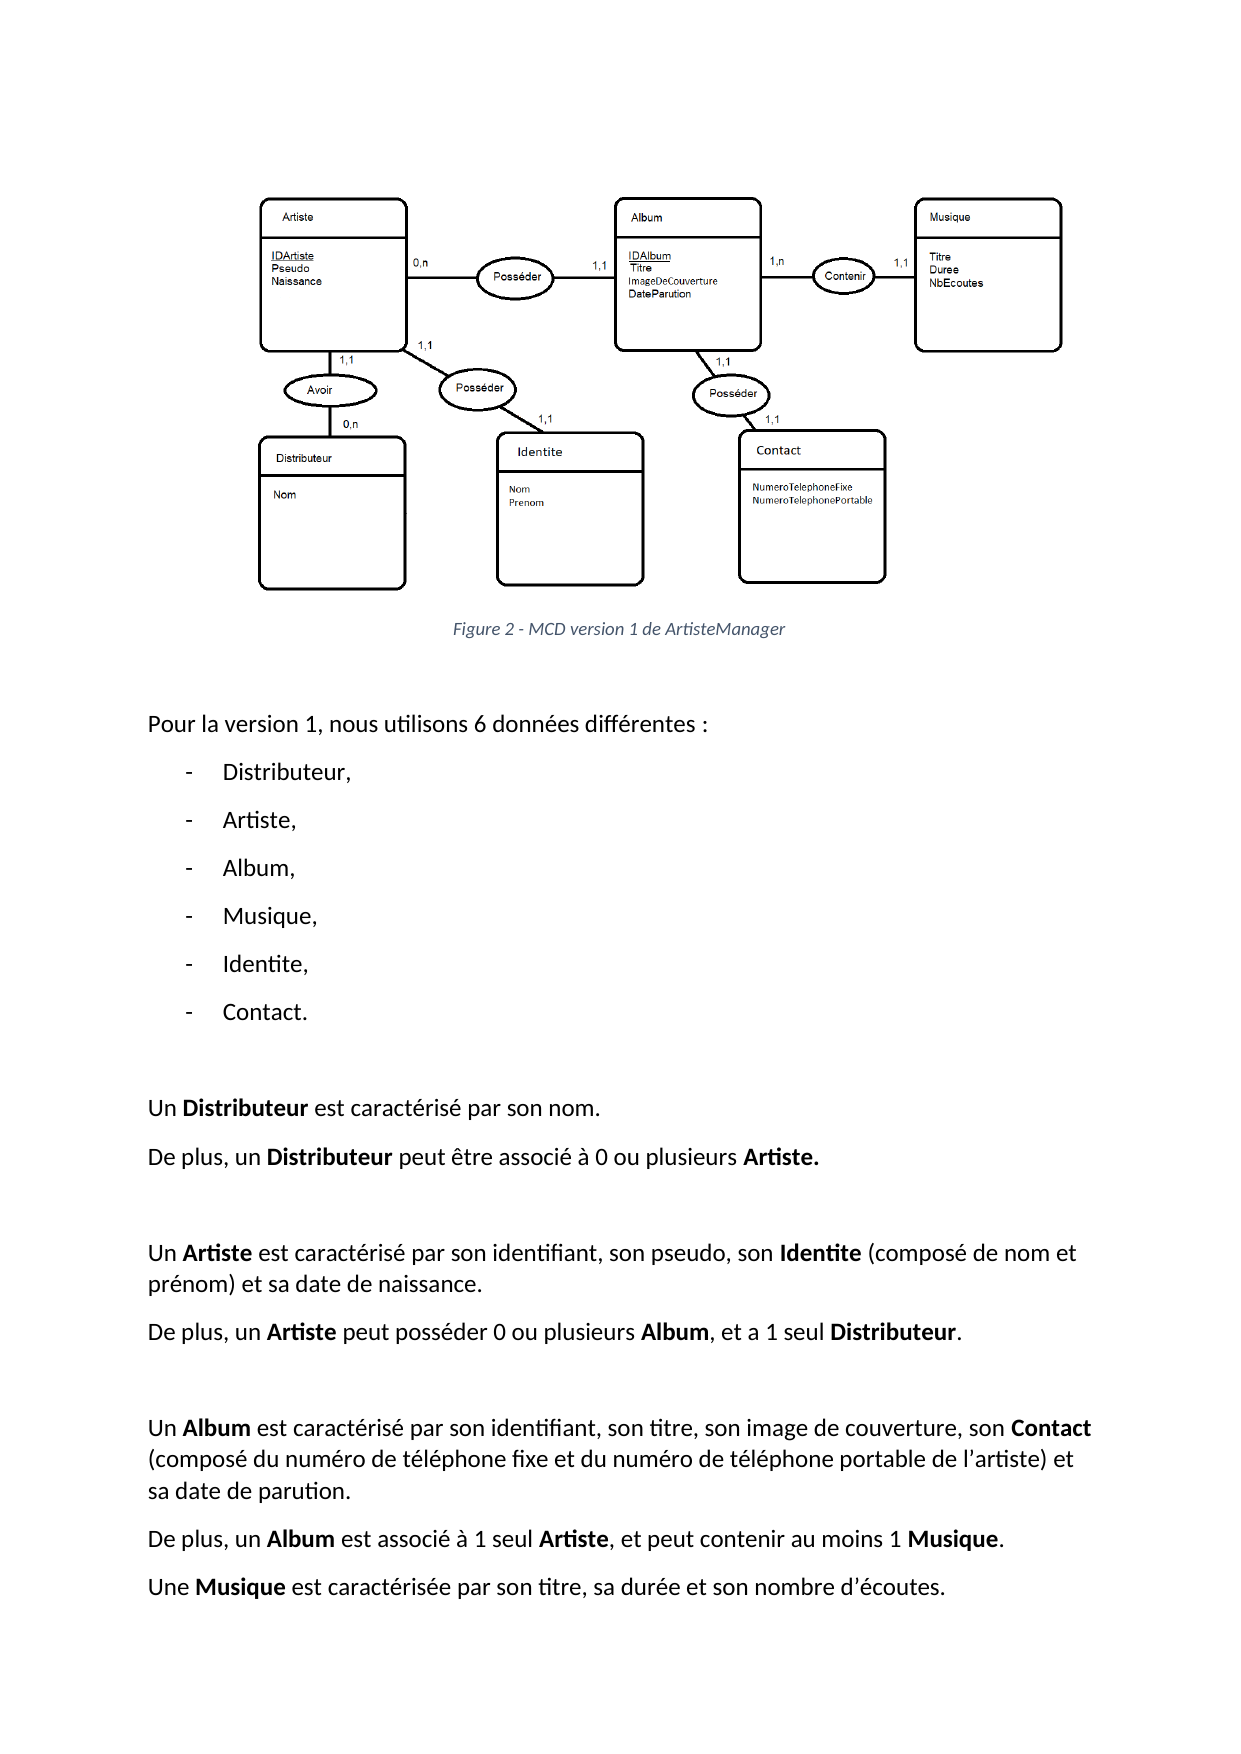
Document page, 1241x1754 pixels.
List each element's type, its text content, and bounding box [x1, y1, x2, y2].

text Un Album est caractérisé par son identifiant, son titre, son image de couverture, son Contact (composé du numéro de téléphone fixe et du numéro de téléphone portable de l’artiste) et sa date de parution. [148, 1412, 1093, 1505]
list Distributeur, [185, 756, 1093, 787]
text De plus, un Artiste peut posséder 0 ou plusieurs Album, et a 1 seul Distributeur. [148, 1316, 1093, 1347]
text Pour la version 1, nous utilisons 6 données différentes : [148, 708, 1093, 739]
text Figure 2 - MCD version 1 de ArtisteManager [148, 617, 1093, 639]
list Artiste, [185, 804, 1093, 835]
text Une Musique est caractérisée par son titre, sa durée et son nombre d’écoutes. [148, 1571, 1093, 1601]
list Identite, [185, 948, 1093, 979]
list Contact. [185, 997, 1093, 1027]
text Un Artiste est caractérisé par son identifiant, son pseudo, son Identite (composé de nom et prénom) et sa date de naissance. [148, 1237, 1093, 1298]
text Un Distributeur est caractérisé par son nom. [148, 1093, 1093, 1123]
list Album, [185, 852, 1093, 883]
list Musique, [185, 901, 1093, 931]
text De plus, un Distributeur peut être associé à 0 ou plusieurs Artiste. [148, 1141, 1093, 1171]
text De plus, un Album est associé à 1 seul Artiste, et peut contenir au moins 1 Musique. [148, 1523, 1093, 1553]
